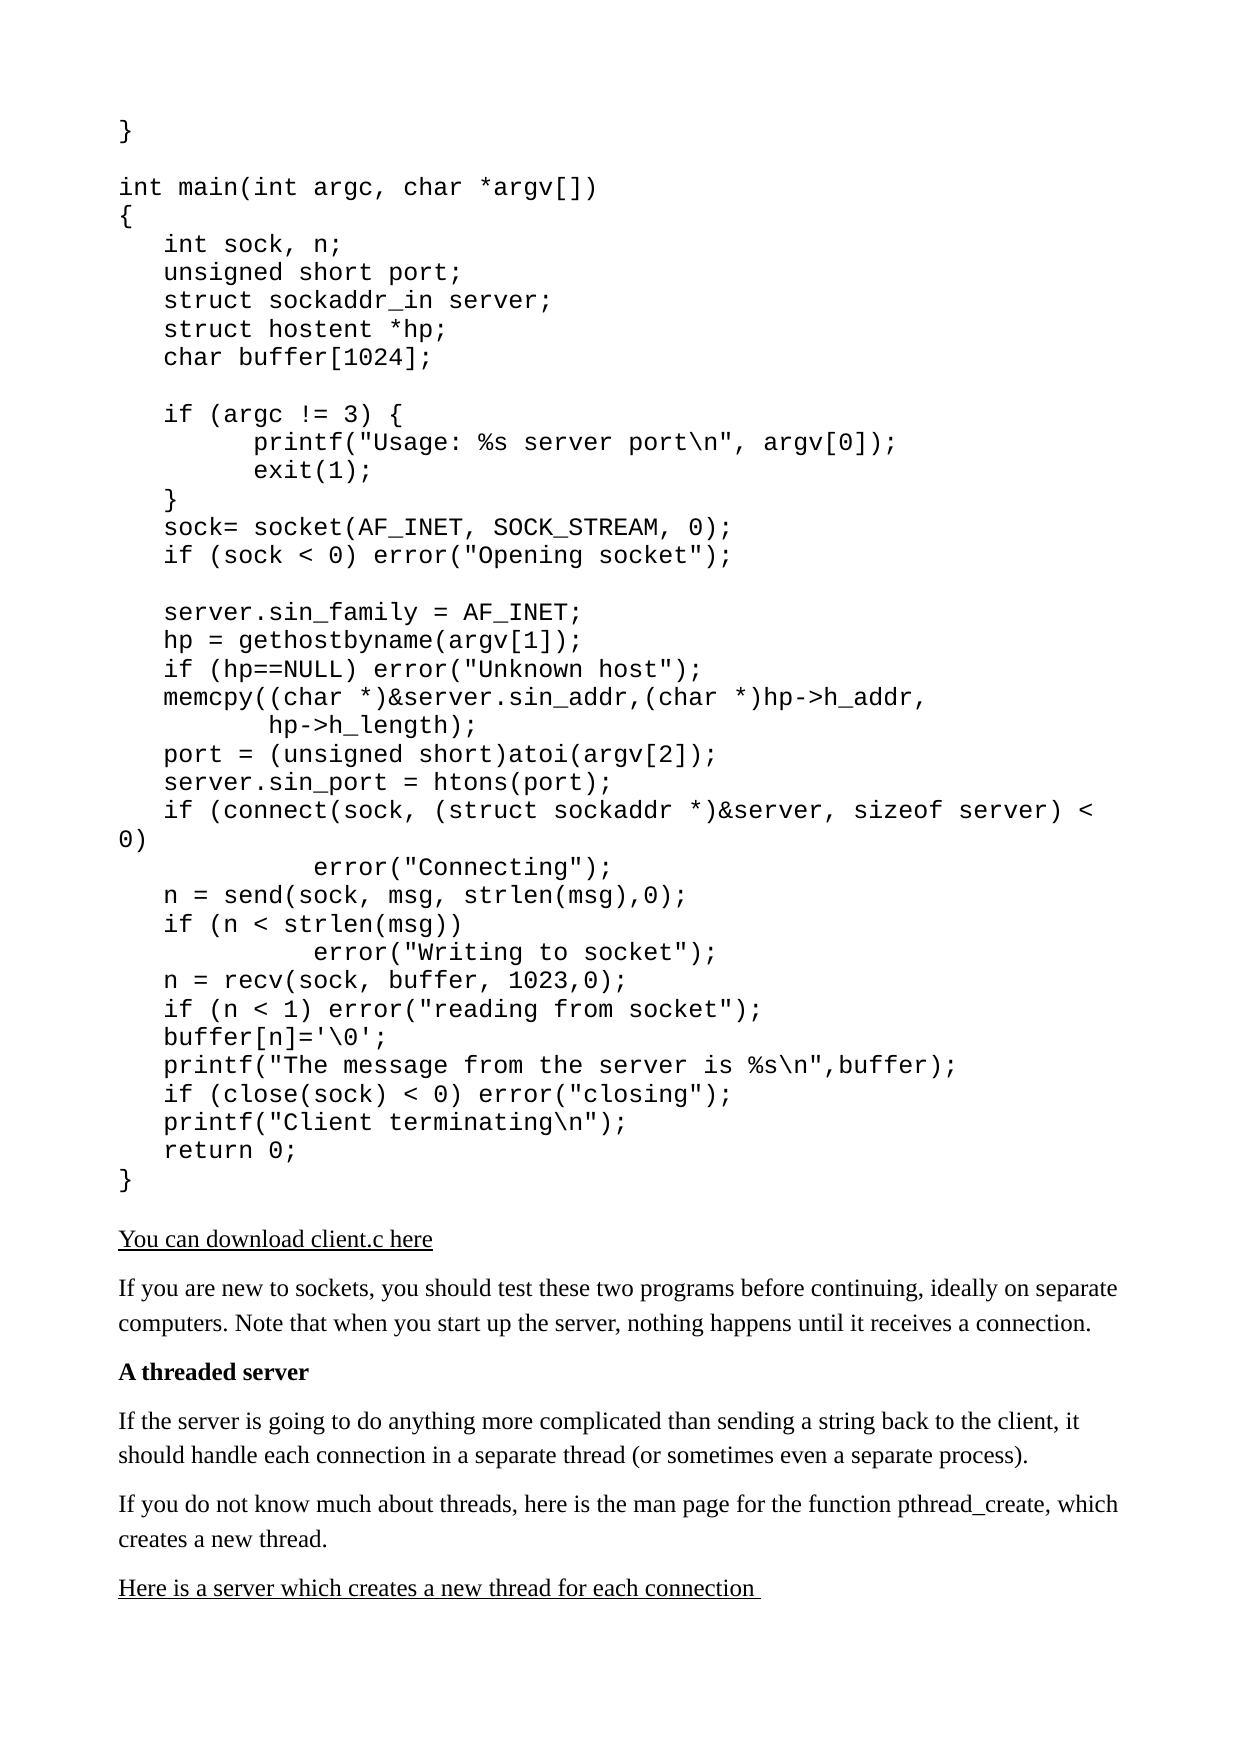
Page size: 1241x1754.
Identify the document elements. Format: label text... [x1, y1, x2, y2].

text server.sin_port = htons(port); [118, 770, 1122, 798]
text if (connect(sock, (struct sockaddr *)&server, sizeof server) < 0) [118, 798, 1122, 855]
text If you do not know much about threads, here is the man page for the function pthread_create, which creates a new thread. [118, 1489, 1122, 1553]
text if (argc != 3) { [118, 401, 1122, 430]
text if (n < strlen(msg)) [118, 911, 1122, 940]
text int main(int argc, char *argv[]) [118, 175, 1122, 203]
text buffer[n]='\0'; [118, 1025, 1122, 1053]
text { [118, 203, 1122, 231]
text if (n < 1) error("reading from socket"); [118, 996, 1122, 1025]
text n = send(sock, msg, strlen(msg),0); [118, 883, 1122, 911]
text exit(1); [118, 458, 1122, 486]
text printf("The message from the server is %s\n",buffer); [118, 1053, 1122, 1081]
text } [118, 486, 1122, 515]
text int sock, n; [118, 231, 1122, 260]
text port = (unsigned short)atoi(argv[2]); [118, 741, 1122, 770]
text n = recv(sock, buffer, 1023,0); [118, 968, 1122, 996]
text printf("Client terminating\n"); [118, 1110, 1122, 1138]
text unsigned short port; [118, 260, 1122, 288]
text } [118, 118, 1122, 146]
text memcpy((char *)&server.sin_addr,(char *)hp->h_addr, [118, 685, 1122, 713]
text struct hostent *hp; [118, 316, 1122, 345]
text } [118, 1166, 1122, 1195]
text if (close(sock) < 0) error("closing"); [118, 1081, 1122, 1110]
text error("Connecting"); [118, 855, 1122, 883]
text A threaded server [118, 1357, 1122, 1386]
text sock= socket(AF_INET, SOCK_STREAM, 0); [118, 515, 1122, 543]
text You can download client.c here [118, 1224, 1122, 1253]
text return 0; [118, 1138, 1122, 1166]
text struct sockaddr_in server; [118, 288, 1122, 316]
text server.sin_family = AF_INET; [118, 600, 1122, 628]
text If the server is going to do anything more complicated than sending a string back to the client, it should handle each connection in a separate thread (or sometimes even a separate process). [118, 1406, 1122, 1469]
text printf("Usage: %s server port\n", argv[0]); [118, 430, 1122, 458]
text hp = gethostbyname(argv[1]); [118, 628, 1122, 656]
text if (sock < 0) error("Opening socket"); [118, 543, 1122, 571]
text hp->h_length); [118, 713, 1122, 741]
text If you are new to sockets, you should test these two programs before continuing, ideally on separate computers. Note that when you start up the server, nothing happens until it receives a connection. [118, 1273, 1122, 1337]
text Here is a server which creates a new thread for each connection [118, 1573, 1122, 1602]
text if (hp==NULL) error("Unknown host"); [118, 656, 1122, 685]
text error("Writing to socket"); [118, 940, 1122, 968]
text char buffer[1024]; [118, 345, 1122, 373]
